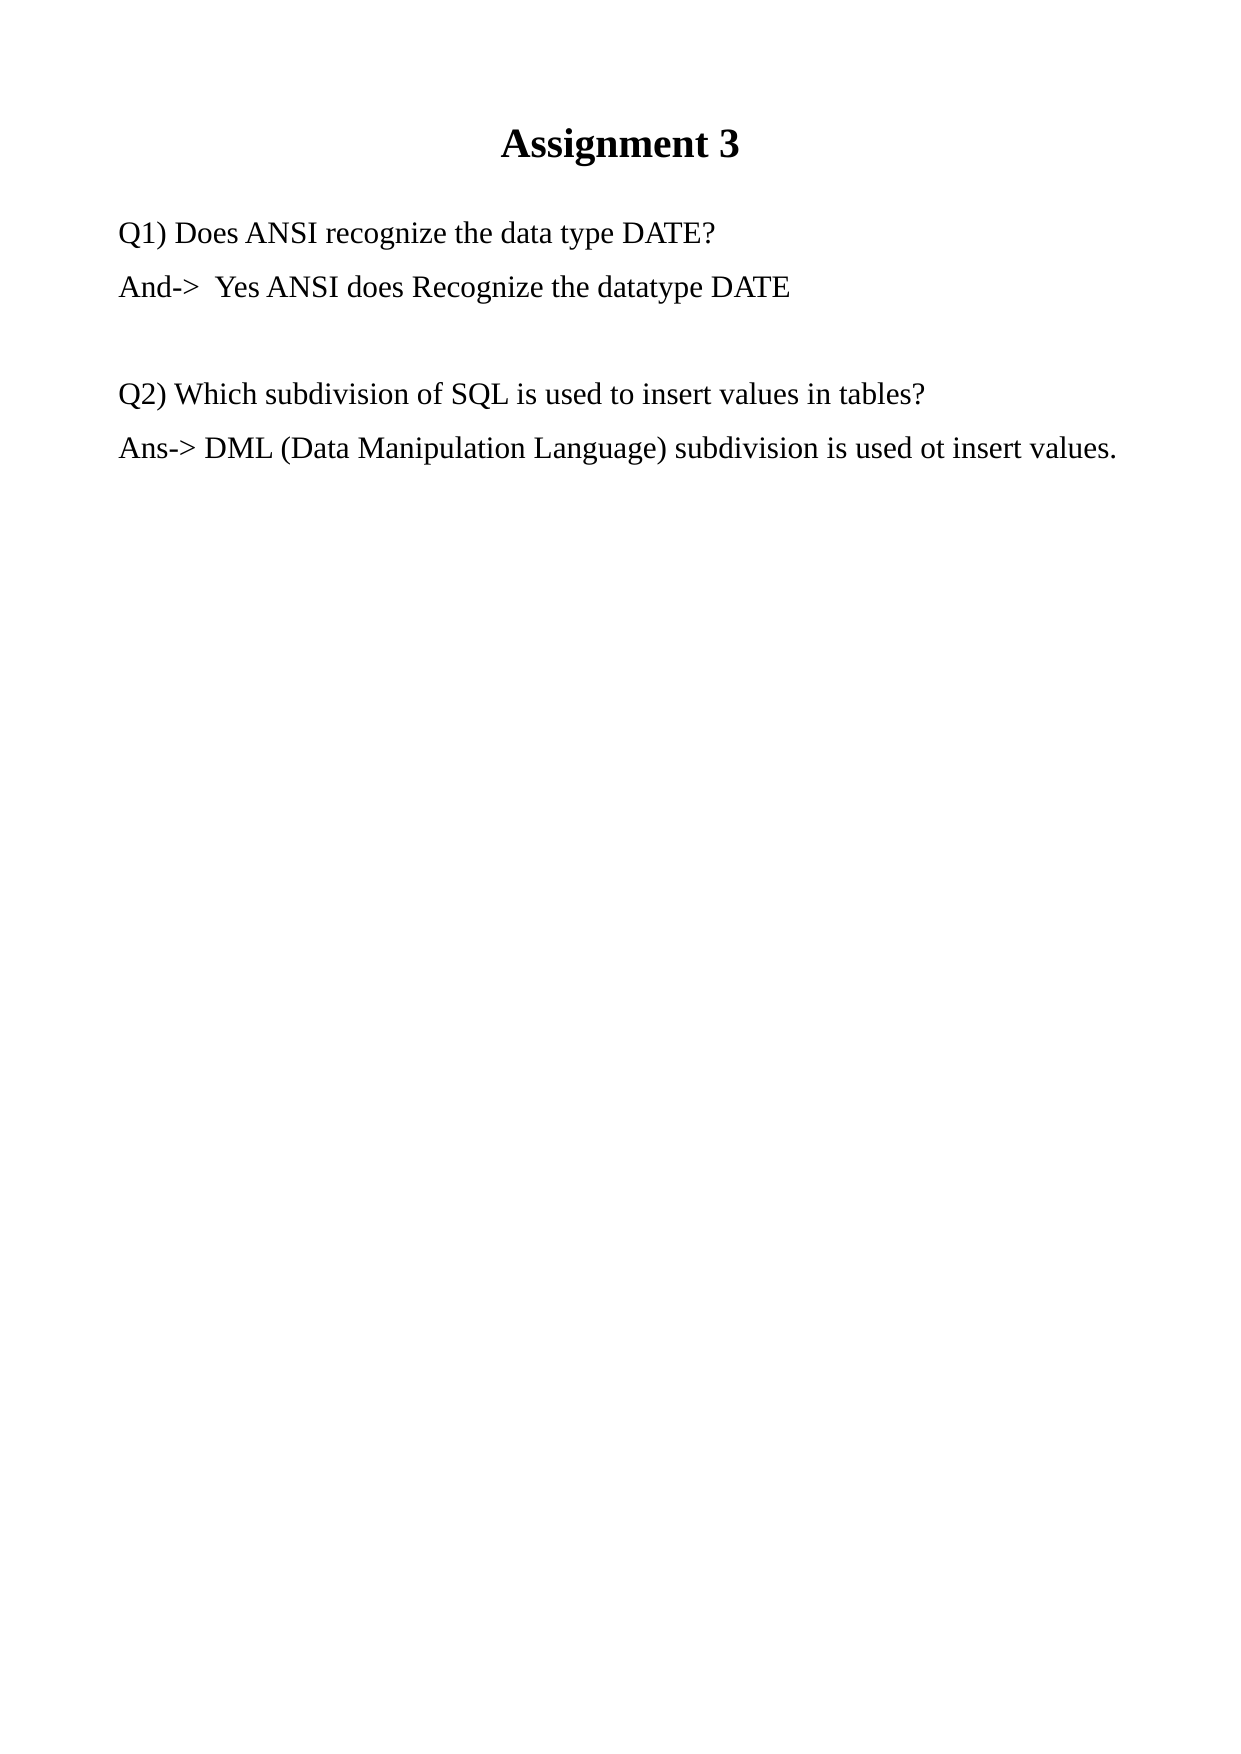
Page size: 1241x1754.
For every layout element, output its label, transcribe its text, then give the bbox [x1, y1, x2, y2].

text Assignment 3 [118, 118, 1122, 166]
text Q1) Does ANSI recognize the data type DATE? [118, 214, 1122, 250]
text Ans-> DML (Data Manipulation Language) subdivision is used ot insert values. [118, 429, 1122, 465]
text And-> Yes ANSI does Recognize the datatype DATE [118, 268, 1122, 304]
text Q2) Which subdivision of SQL is used to insert values in tables? [118, 376, 1122, 411]
